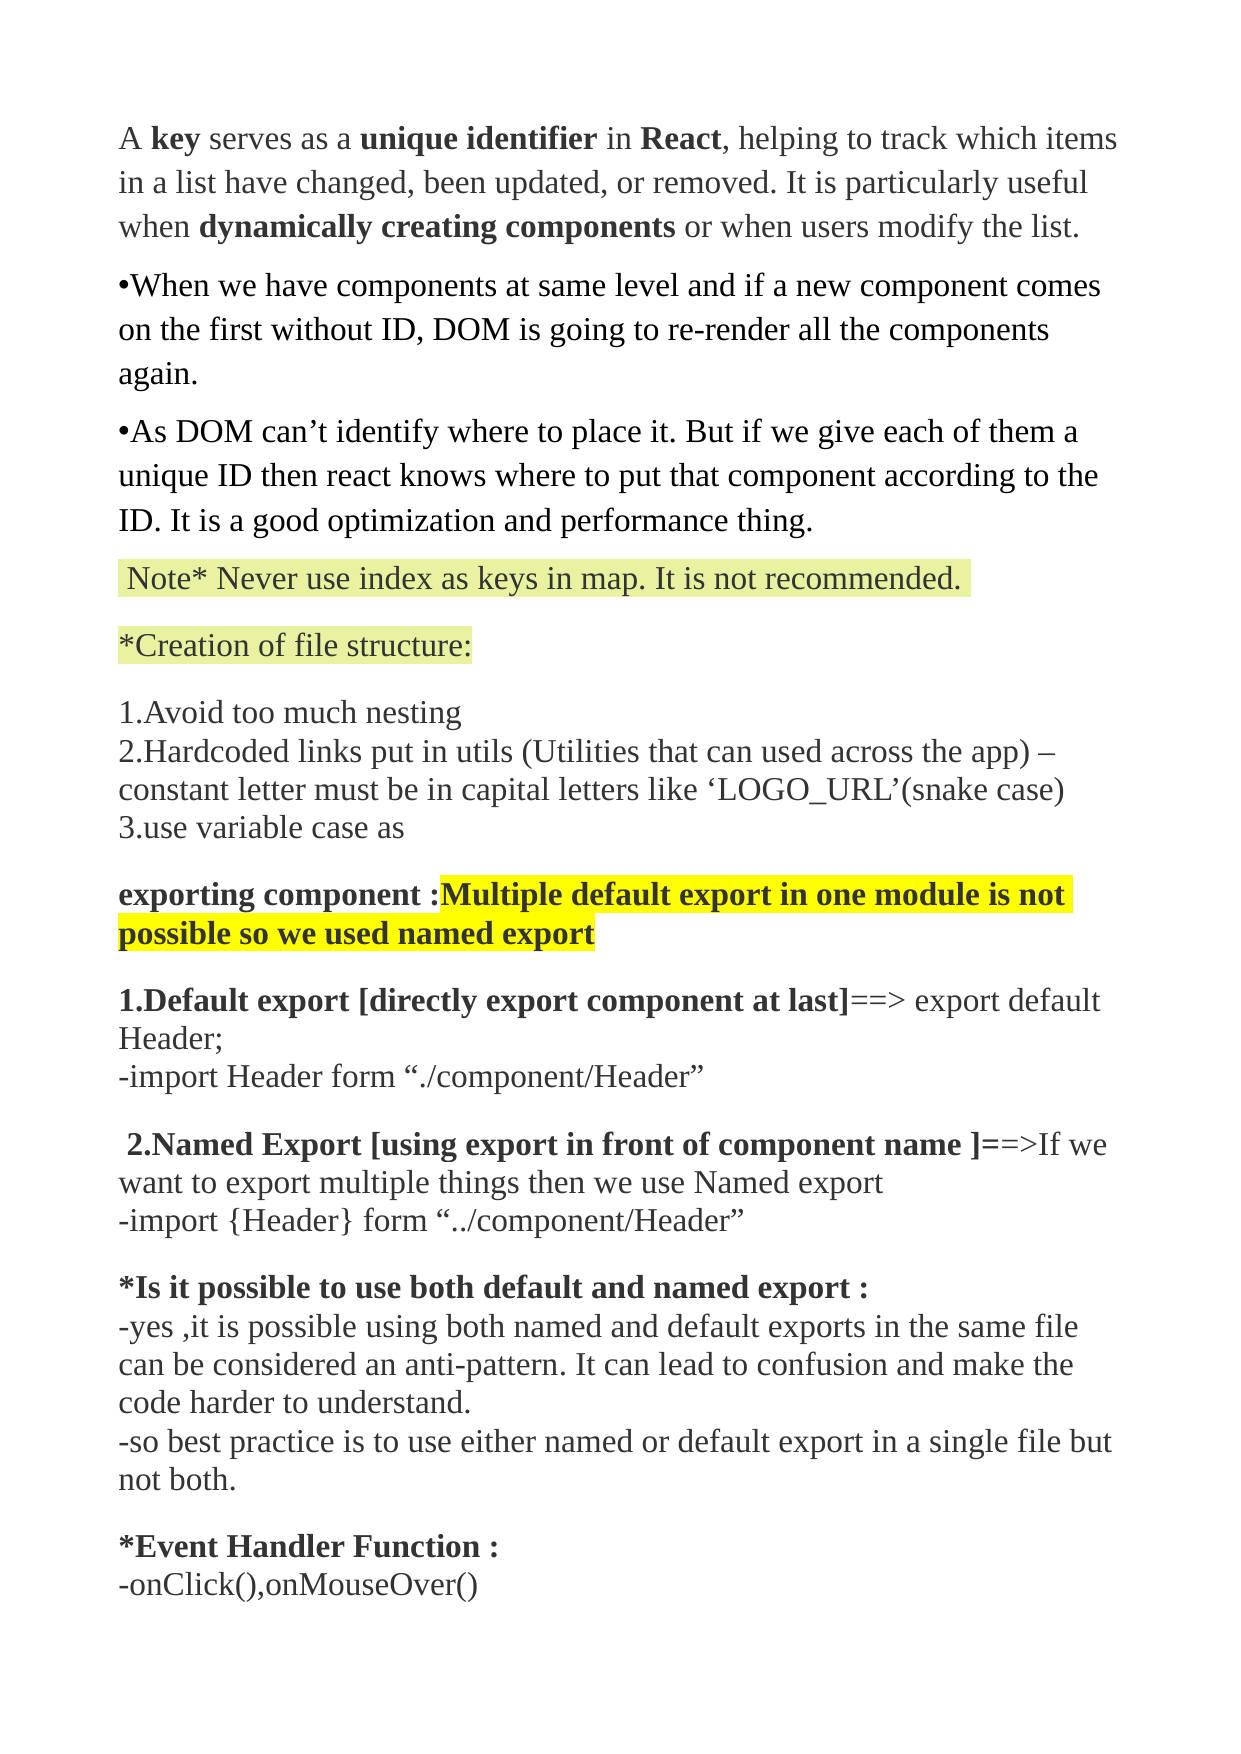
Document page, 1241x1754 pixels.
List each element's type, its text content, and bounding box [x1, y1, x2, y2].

text 3.use variable case as [118, 808, 1122, 846]
list As DOM can’t identify where to place it. But if we give each of them a unique ID then react knows where to put that component according to the ID. It is a good optimization and performance thing. [118, 412, 1122, 538]
text -onClick(),onMouseOver() [118, 1565, 1122, 1603]
text 1.Default export [directly export component at last]==> export default Header; [118, 980, 1122, 1057]
text *Event Handler Function : [118, 1526, 1122, 1565]
text 2.Named Export [using export in front of component name ]==>If we want to export multiple things then we use Named export [118, 1124, 1122, 1201]
text 1.Avoid too much nesting [118, 693, 1122, 731]
text -import Header form “./component/Header” [118, 1057, 1122, 1095]
text -import {Header} form “../component/Header” [118, 1201, 1122, 1239]
text 2.Hardcoded links put in utils (Utilities that can used across the app) –constant letter must be in capital letters like ‘LOGO_URL’(snake case) [118, 731, 1122, 808]
text *Creation of file structure: [118, 626, 1122, 664]
text -so best practice is to use either named or default export in a single file but not both. [118, 1421, 1122, 1498]
text -yes ,it is possible using both named and default exports in the same file can be considered an anti-pattern. It can lead to confusion and make the code harder to understand. [118, 1306, 1122, 1421]
list A key serves as a unique identifier in React, helping to track which items in a list have changed, been updated, or removed. It is particularly useful when dynamically creating components or when users modify the list. [118, 118, 1122, 244]
text *Is it possible to use both default and named export : [118, 1268, 1122, 1306]
list When we have components at same level and if a new component comes on the first without ID, DOM is going to re-render all the components again. [118, 265, 1122, 391]
text Note* Never use index as keys in map. It is not recommended. [118, 558, 1122, 597]
text exporting component :Multiple default export in one module is not possible so we used named export [118, 875, 1122, 951]
